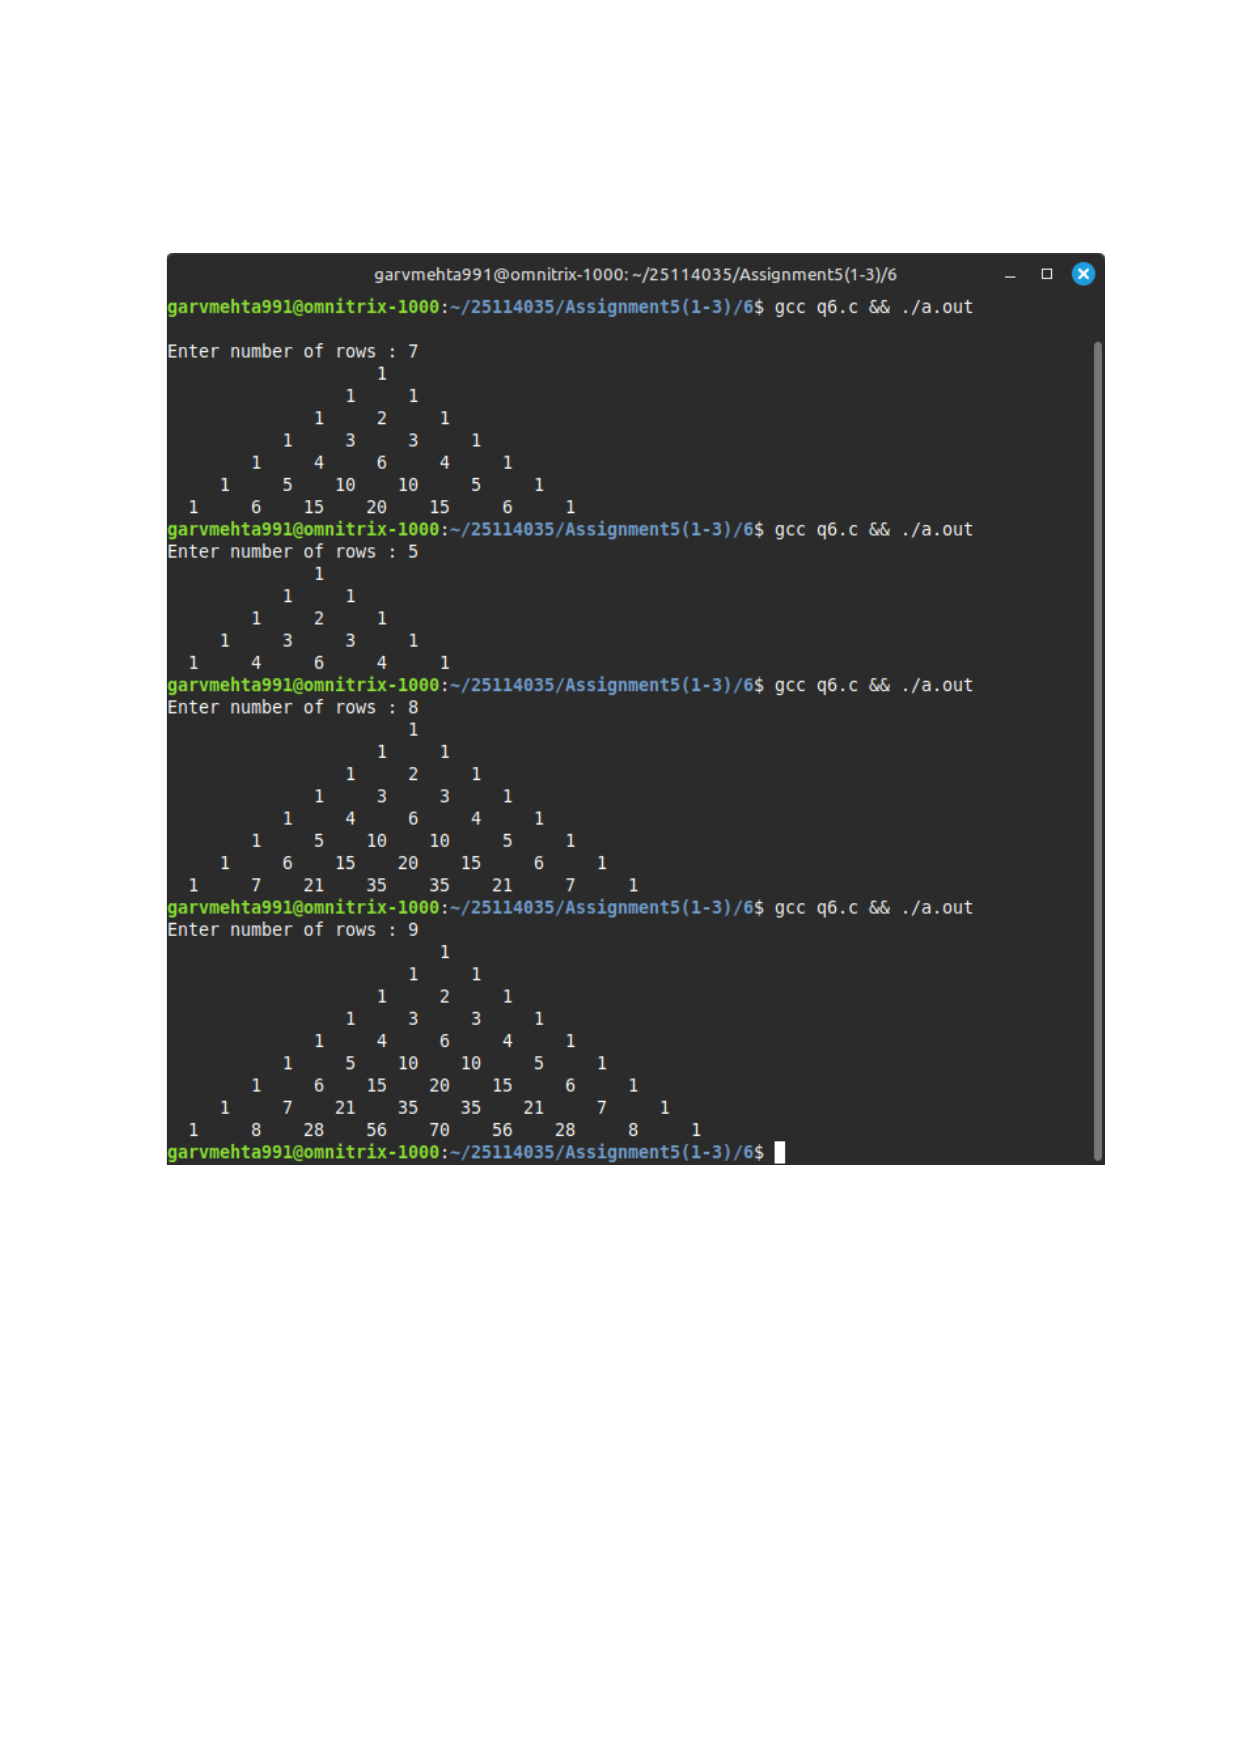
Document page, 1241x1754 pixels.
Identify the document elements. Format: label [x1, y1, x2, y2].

picture [166, 253, 1105, 1165]
